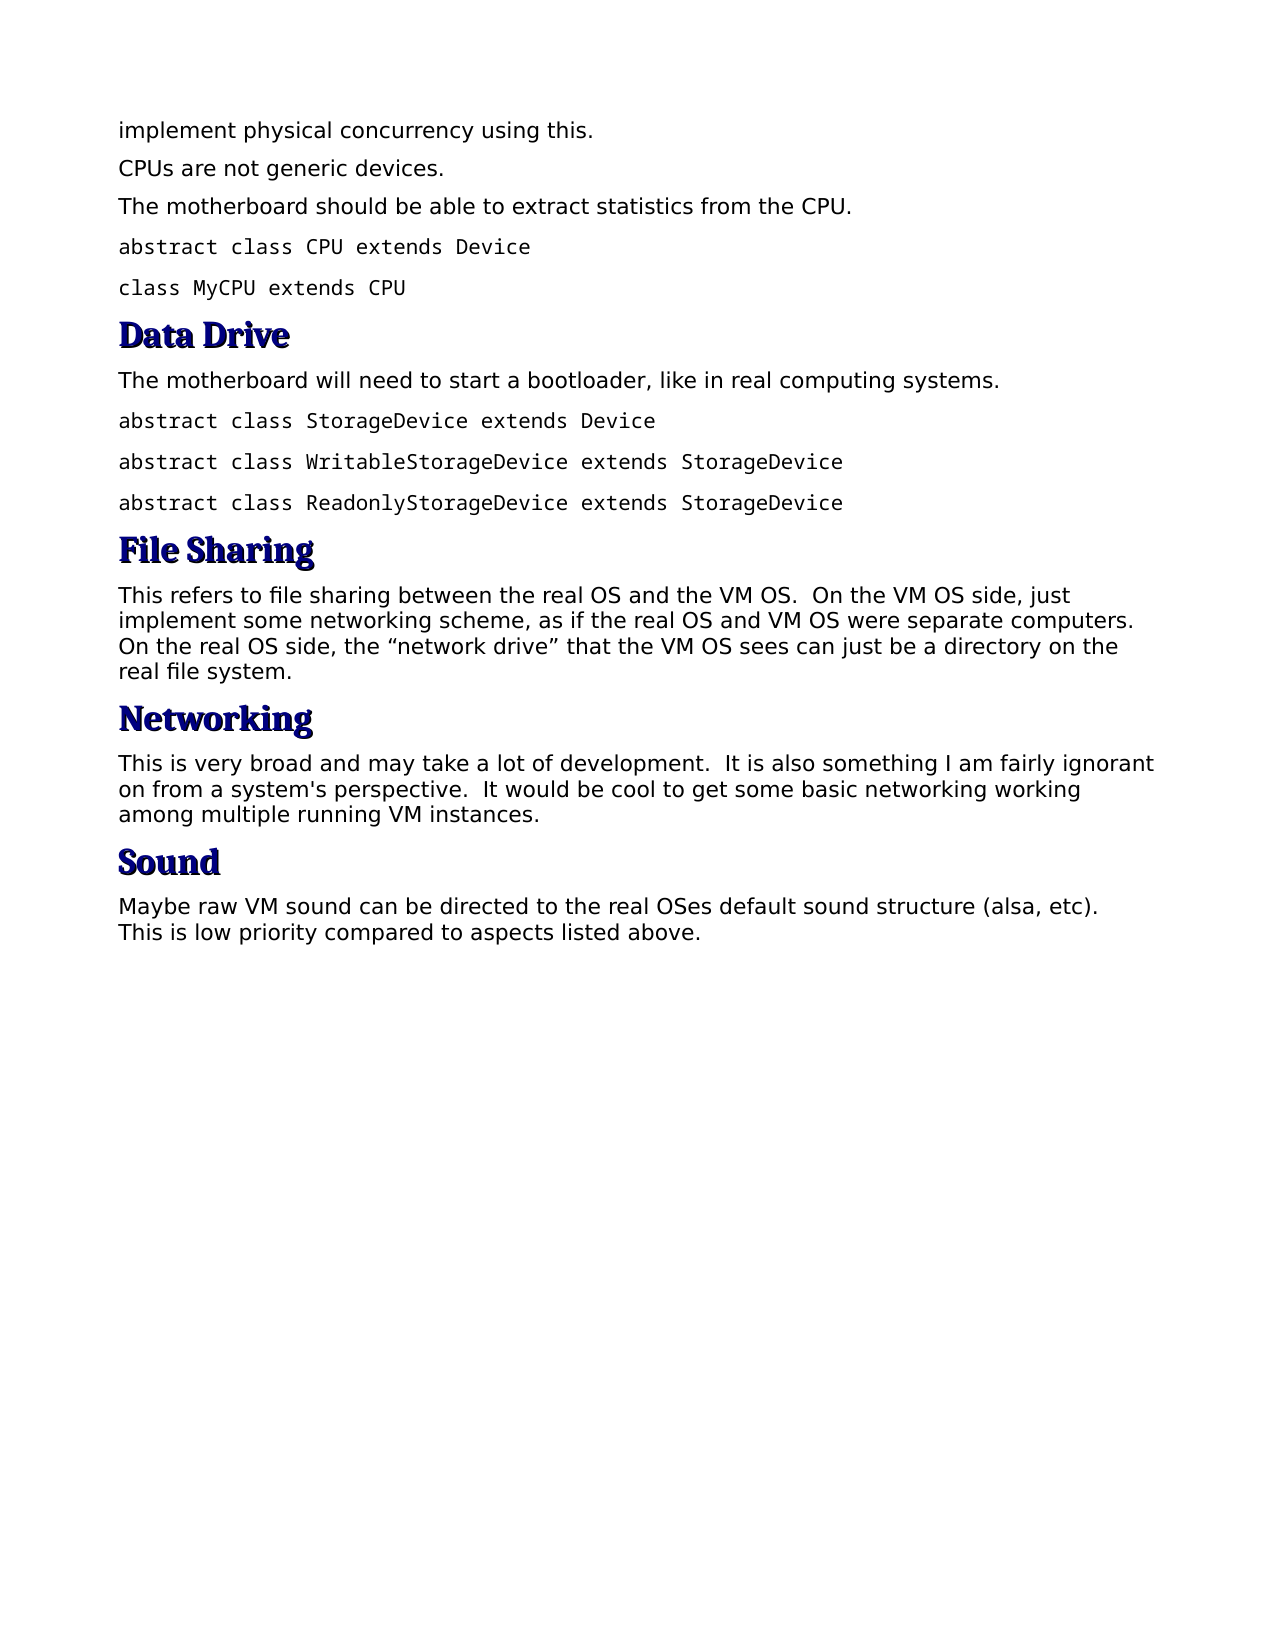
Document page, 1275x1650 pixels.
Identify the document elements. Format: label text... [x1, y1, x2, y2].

subtitle File Sharing [118, 529, 1157, 571]
text abstract class WritableStorageDevice extends StorageDevice [118, 447, 1157, 475]
subtitle Sound [118, 840, 1157, 882]
subtitle Networking [118, 697, 1157, 739]
text This refers to file sharing between the real OS and the VM OS. On the VM OS side, just implement some networking scheme, as if the real OS and VM OS were separate computers. On the real OS side, the “network drive” that the VM OS sees can just be a directory on the real file system. [118, 583, 1157, 685]
text abstract class StorageDevice extends Device [118, 406, 1157, 434]
text implement physical concurrency using this. [118, 118, 1157, 144]
text CPUs are not generic devices. [118, 156, 1157, 182]
text The motherboard should be able to extract statistics from the CPU. [118, 194, 1157, 220]
text abstract class ReadonlyStorageDevice extends StorageDevice [118, 488, 1157, 516]
text This is very broad and may take a lot of development. It is also something I am fairly ignorant on from a system's perspective. It would be cool to get some basic networking working among multiple running VM instances. [118, 751, 1157, 828]
text abstract class CPU extends Device [118, 232, 1157, 261]
text Maybe raw VM sound can be directed to the real OSes default sound structure (alsa, etc). This is low priority compared to aspects listed above. [118, 894, 1157, 945]
text The motherboard will need to start a bootloader, like in real computing systems. [118, 368, 1157, 393]
text class MyCPU extends CPU [118, 273, 1157, 302]
subtitle Data Drive [118, 314, 1157, 356]
